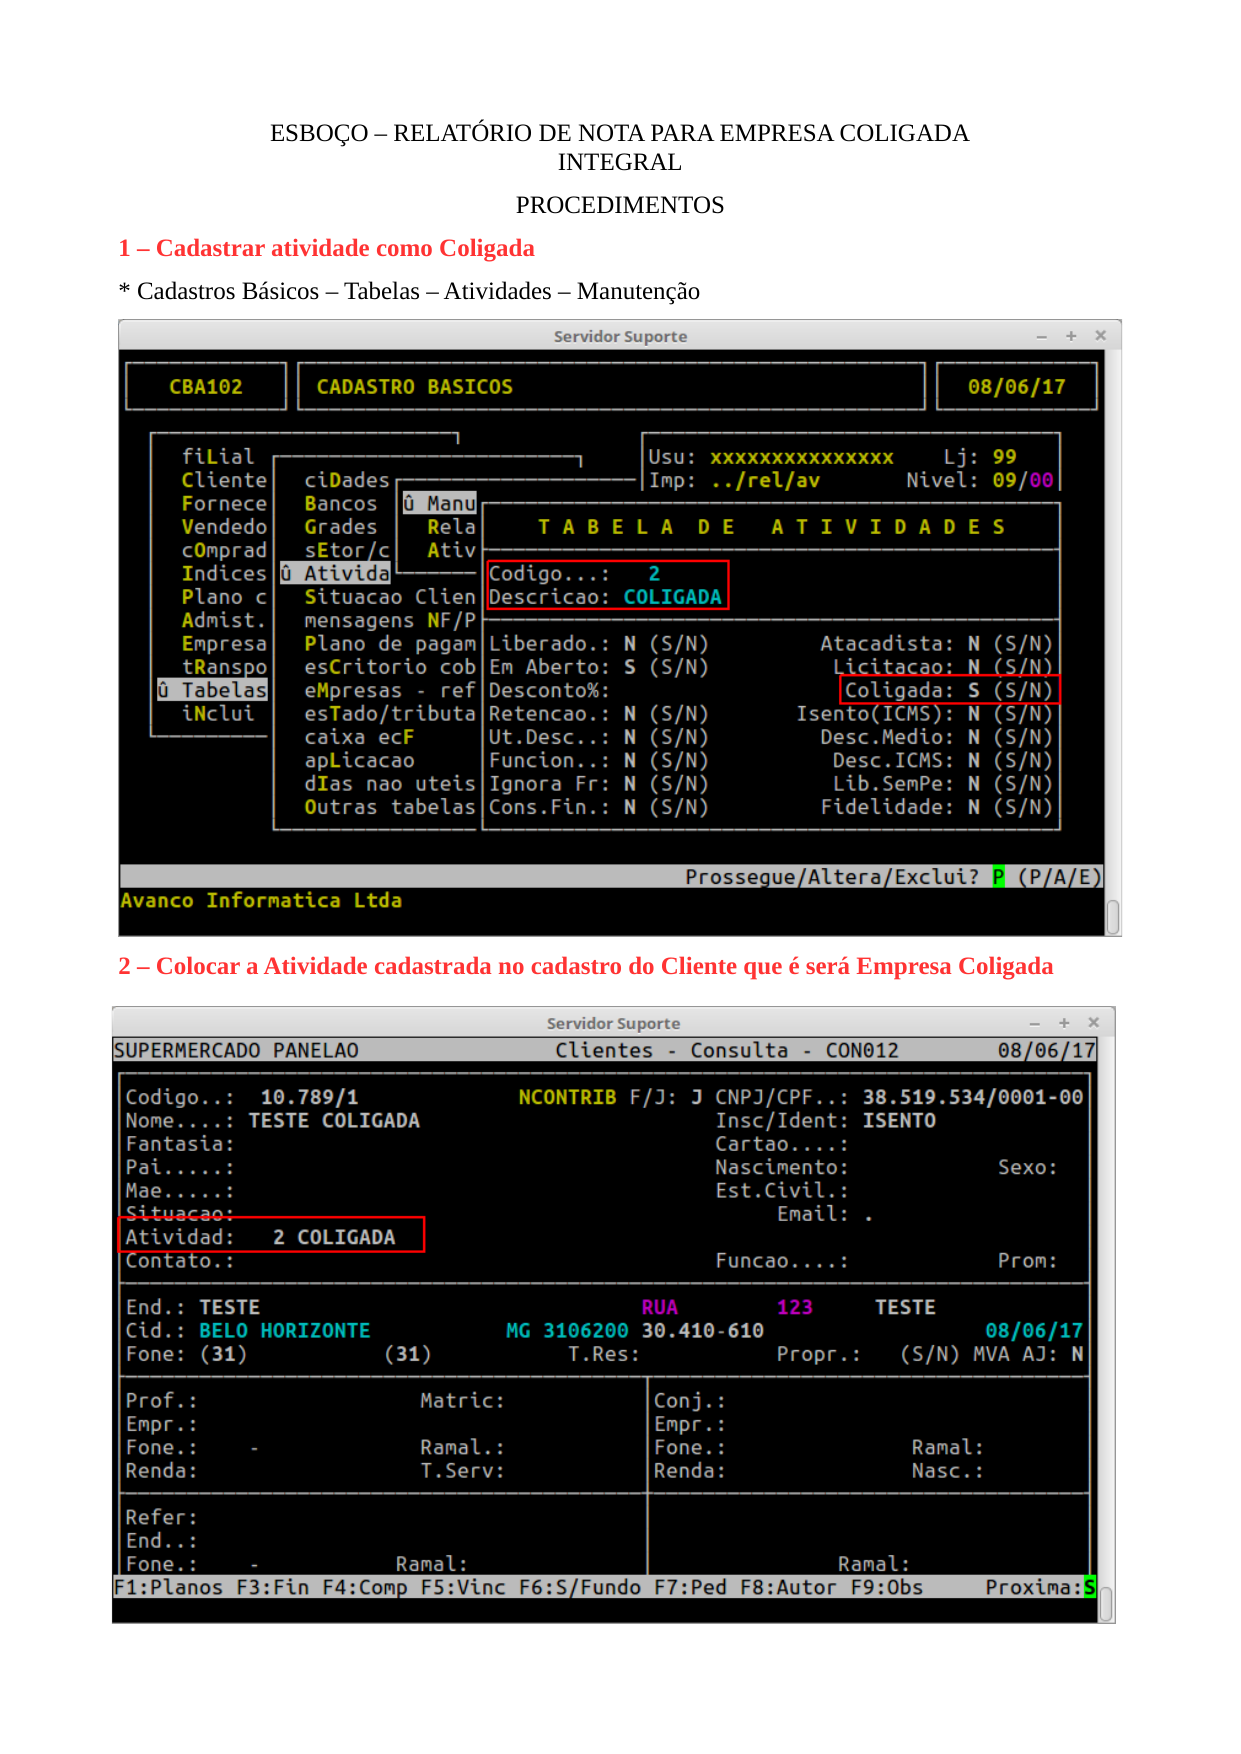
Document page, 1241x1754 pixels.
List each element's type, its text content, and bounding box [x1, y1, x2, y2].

text PROCEDIMENTOS [118, 190, 1122, 219]
text 1 – Cadastrar atividade como Coligada [118, 233, 1122, 262]
picture [118, 319, 1123, 937]
text ESBOÇO – RELATÓRIO DE NOTA PARA EMPRESA COLIGADA [118, 118, 1122, 147]
text INTEGRAL [118, 147, 1122, 176]
picture [111, 1006, 1116, 1624]
text * Cadastros Básicos – Tabelas – Atividades – Manutenção [118, 276, 1122, 305]
text 2 – Colocar a Atividade cadastrada no cadastro do Cliente que é será Empresa Coligada [118, 951, 1122, 980]
